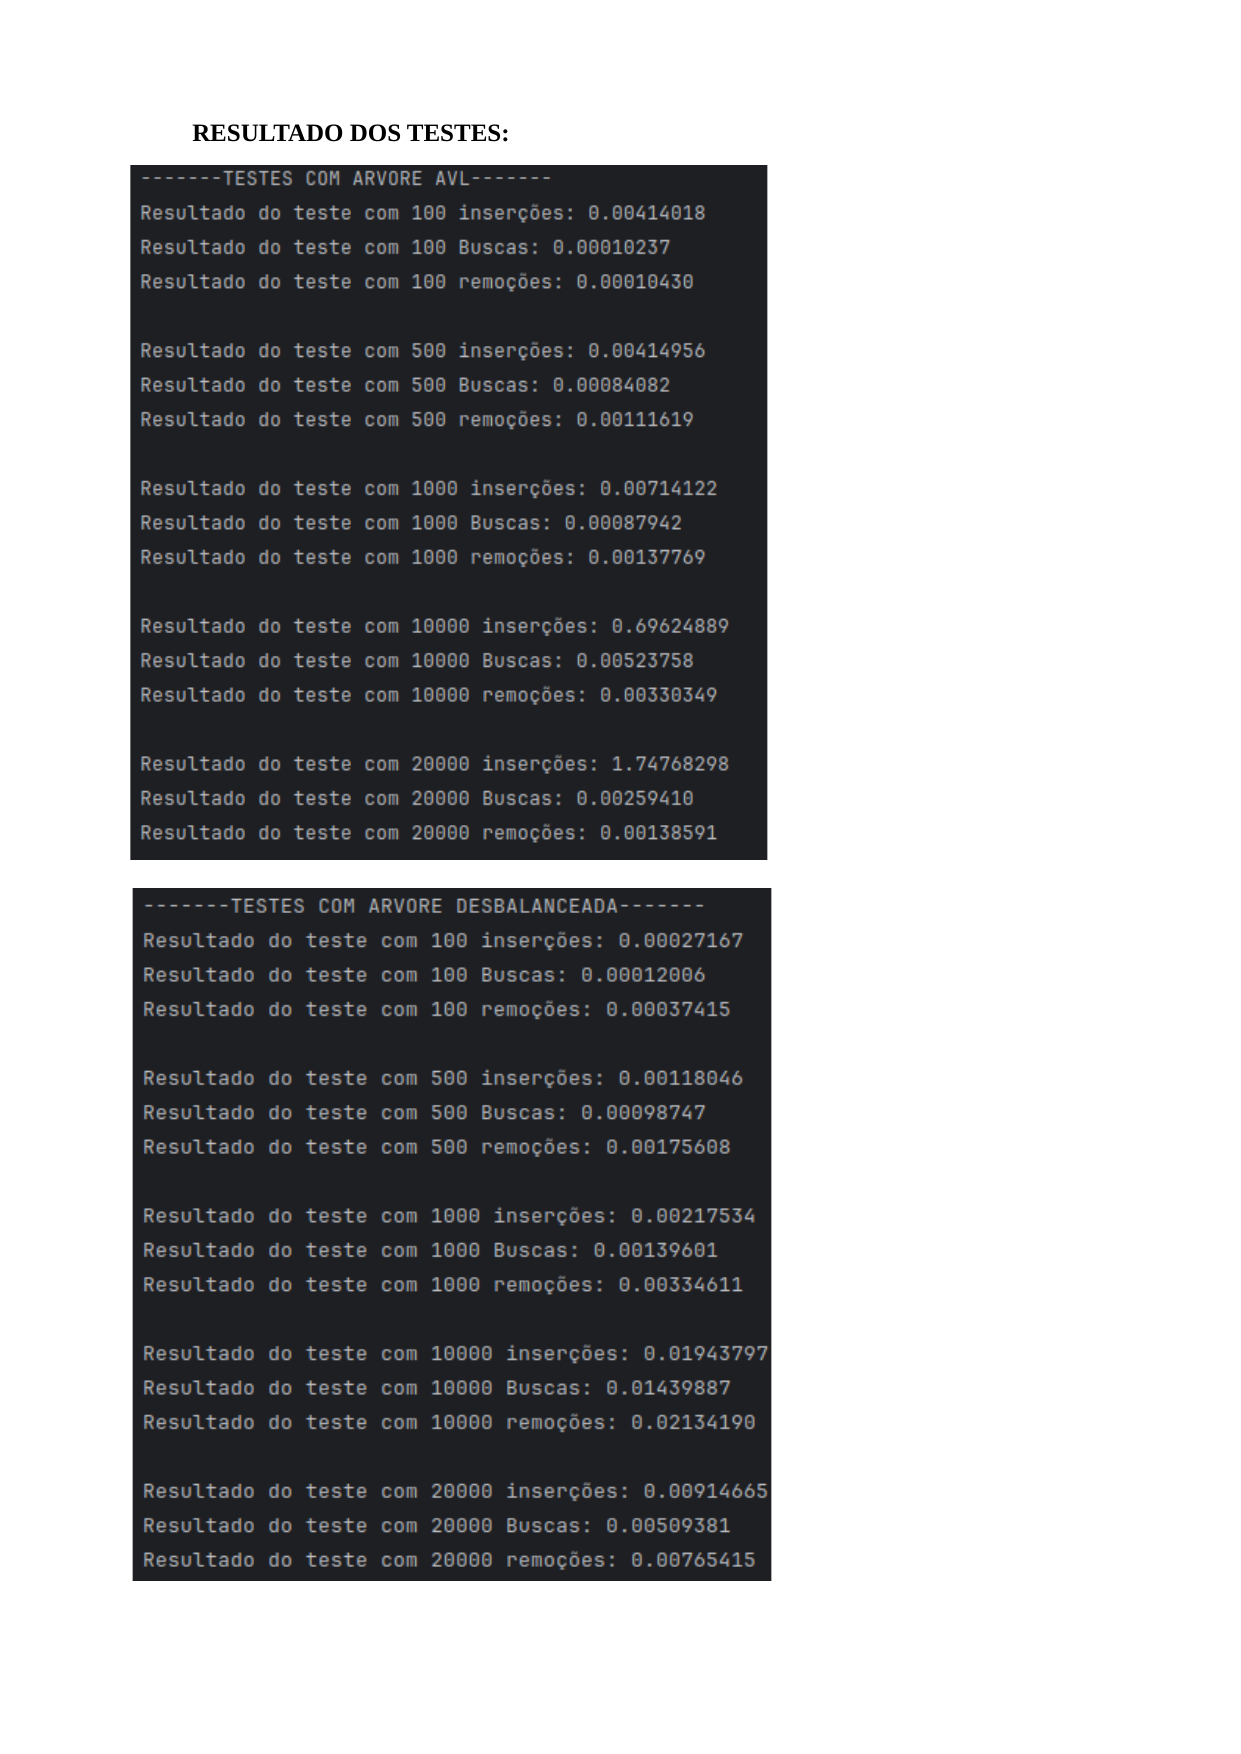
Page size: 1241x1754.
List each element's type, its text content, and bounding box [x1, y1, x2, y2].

picture [130, 165, 768, 860]
text RESULTADO DOS TESTES: [118, 118, 1122, 147]
picture [132, 888, 772, 1581]
